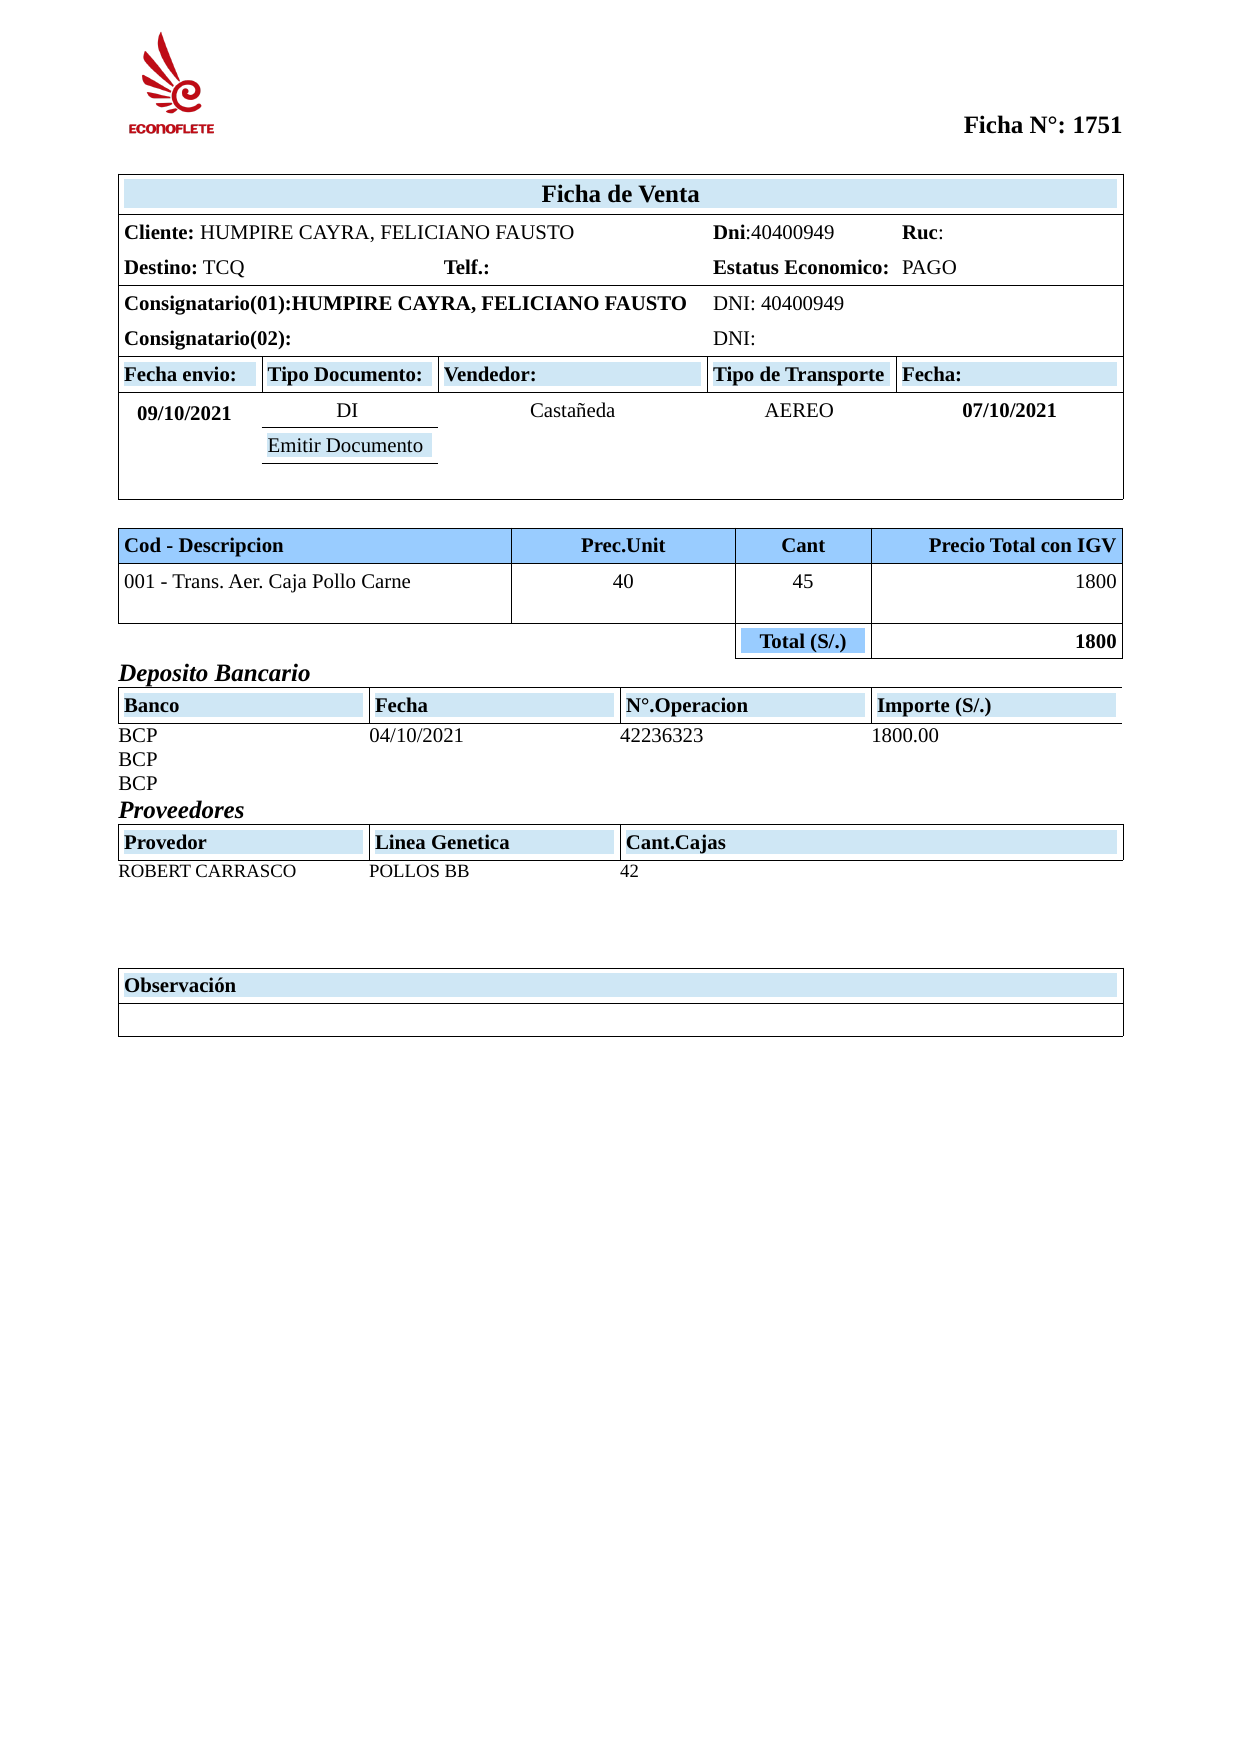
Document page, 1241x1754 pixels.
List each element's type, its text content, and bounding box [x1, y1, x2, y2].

table_cell Castañeda [438, 393, 707, 498]
table_cell Dni:40400949 [707, 215, 896, 249]
table_cell Estatus Economico: [707, 249, 896, 285]
table_cell 42 [620, 861, 1123, 881]
table_cell [118, 924, 369, 946]
table_cell BCP [118, 747, 369, 771]
table_header Linea Genetica [370, 825, 620, 859]
table_cell DI [262, 393, 438, 427]
table_cell [118, 881, 369, 903]
table_cell ROBERT CARRASCO [118, 861, 369, 881]
text Deposito Bancario [118, 658, 1122, 687]
table_cell Emitir Documento [262, 428, 438, 463]
table_header Ficha de Venta [119, 175, 1123, 214]
table_cell [620, 747, 871, 771]
table_cell 42236323 [620, 724, 871, 747]
table_cell [369, 881, 620, 903]
table_cell Telf.: [438, 249, 707, 285]
table_header Banco [119, 688, 369, 723]
table_cell 1800 [872, 564, 1122, 623]
table_cell [620, 881, 1123, 903]
table_header Provedor [119, 825, 369, 859]
table_cell PAGO [896, 249, 1123, 285]
table_cell BCP [118, 724, 369, 747]
table_cell Vendedor: [439, 357, 707, 392]
table_cell [871, 771, 1122, 795]
table_cell AEREO [707, 393, 896, 498]
table_cell 45 [736, 564, 871, 623]
table_header Precio Total con IGV [872, 529, 1122, 563]
table_cell 09/10/2021 [119, 393, 262, 498]
table_cell Cliente: HUMPIRE CAYRA, FELICIANO FAUSTO [119, 215, 707, 249]
table_cell Fecha envio: [119, 357, 262, 392]
table_cell [369, 771, 620, 795]
table_cell 1800 [872, 624, 1122, 658]
table_cell [369, 946, 620, 967]
table_cell 07/10/2021 [896, 393, 1123, 498]
table_cell 001 - Trans. Aer. Caja Pollo Carne [119, 564, 511, 623]
table_cell Fecha: [897, 357, 1123, 392]
table_cell 40 [512, 564, 735, 623]
table_cell Tipo de Transporte [708, 357, 896, 392]
table_cell [369, 747, 620, 771]
table_cell [620, 946, 1123, 967]
table_cell [871, 747, 1122, 771]
table_cell Total (S/.) [736, 624, 871, 658]
table_cell [620, 771, 871, 795]
table_cell [119, 1004, 1123, 1036]
table_cell 1800.00 [871, 724, 1122, 747]
table_header Cant [736, 529, 871, 563]
table_cell [262, 464, 438, 498]
table_cell POLLOS BB [369, 861, 620, 881]
table_cell [118, 624, 511, 658]
table_cell DNI: 40400949 [707, 286, 1123, 321]
table_cell [620, 903, 1123, 924]
table_cell [118, 903, 369, 924]
text Proveedores [118, 795, 1122, 824]
table_cell [369, 903, 620, 924]
table_header Importe (S/.) [872, 688, 1122, 723]
table_cell BCP [118, 771, 369, 795]
table_header Cod - Descripcion [119, 529, 511, 563]
table_cell 04/10/2021 [369, 724, 620, 747]
table_cell DNI: [707, 321, 1123, 356]
table_cell [369, 924, 620, 946]
table_header Cant.Cajas [621, 825, 1123, 859]
table_cell [511, 624, 735, 658]
table_cell Consignatario(01):HUMPIRE CAYRA, FELICIANO FAUSTO [119, 286, 707, 321]
table_header Prec.Unit [512, 529, 735, 563]
table_cell Tipo Documento: [263, 357, 438, 392]
table_cell Destino: TCQ [119, 249, 438, 285]
table_header Fecha [370, 688, 620, 723]
table_cell Ruc: [896, 215, 1123, 249]
picture [118, 31, 225, 134]
table_header N°.Operacion [621, 688, 871, 723]
table_header Observación [119, 969, 1123, 1003]
table_cell [620, 924, 1123, 946]
table_cell Consignatario(02): [119, 321, 707, 356]
table_cell [118, 946, 369, 967]
